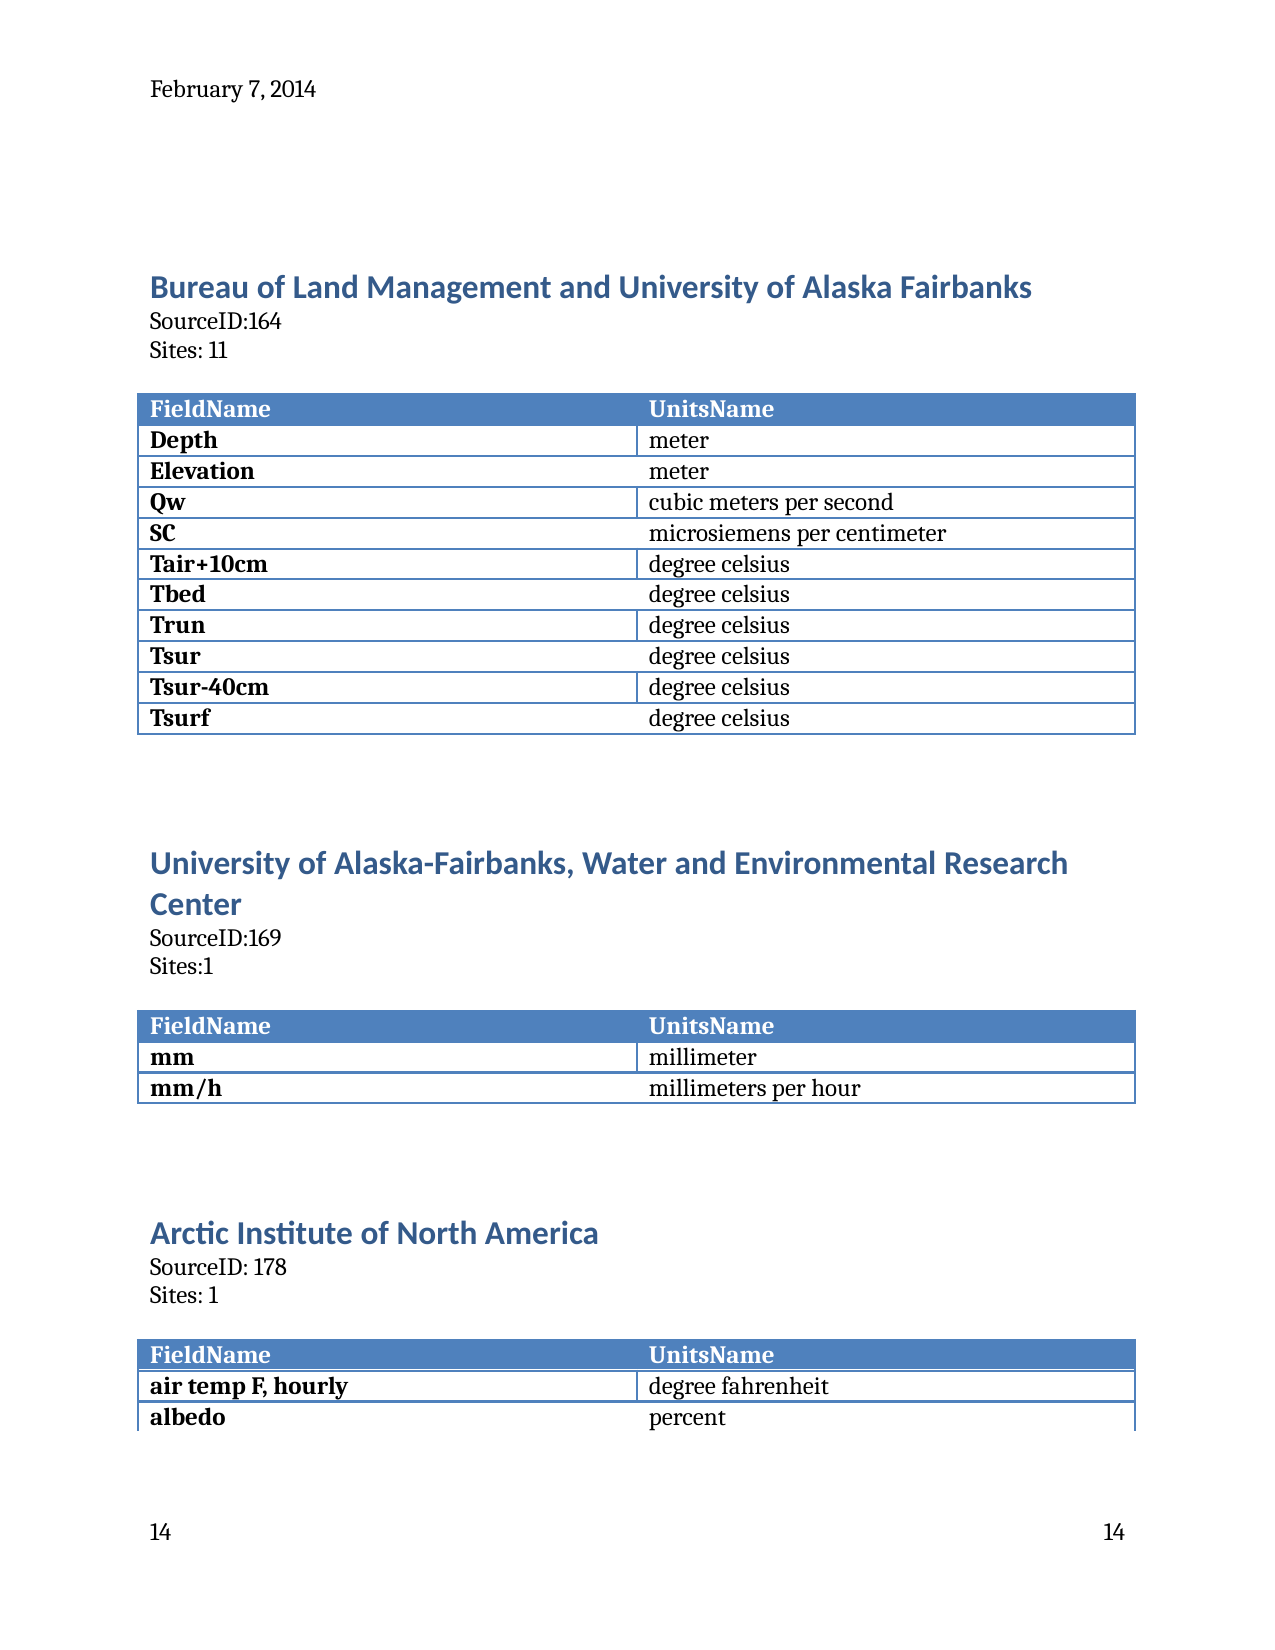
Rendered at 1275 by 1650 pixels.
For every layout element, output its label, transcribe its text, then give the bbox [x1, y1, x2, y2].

table_cell mm/h [139, 1074, 637, 1102]
table_header UnitsName [637, 395, 1134, 424]
table_header UnitsName [637, 1341, 1134, 1369]
table_cell meter [637, 457, 1134, 486]
text Sites: 11 [150, 336, 1125, 364]
table_cell degree celsius [637, 642, 1134, 671]
table_cell Tsur-40cm [139, 673, 636, 702]
table_cell Tsurf [139, 704, 637, 732]
text Sites:1 [150, 952, 1125, 981]
table_cell Tair+10cm [139, 550, 636, 578]
subtitle Bureau of Land Management and University of Alaska Fairbanks [150, 266, 1125, 307]
table_cell Qw [139, 488, 636, 517]
subtitle University of Alaska-Fairbanks, Water and Environmental Research Center [150, 842, 1125, 923]
table_cell degree celsius [638, 611, 1134, 640]
table_cell degree celsius [637, 704, 1134, 732]
subtitle Arctic Institute of North America [150, 1212, 1125, 1252]
table_cell SC [139, 519, 637, 547]
table_cell degree fahrenheit [638, 1372, 1134, 1400]
table_cell air temp F, hourly [139, 1372, 636, 1400]
table_cell degree celsius [638, 550, 1134, 578]
table_cell millimeter [638, 1043, 1134, 1071]
table_cell Trun [139, 611, 636, 640]
table_cell degree celsius [637, 580, 1134, 609]
table_cell mm [139, 1043, 636, 1071]
table_cell Tsur [139, 642, 637, 671]
table_header UnitsName [637, 1012, 1134, 1041]
table_cell cubic meters per second [638, 488, 1134, 517]
table_cell Tbed [139, 580, 637, 609]
text SourceID:169 [150, 923, 1125, 952]
table_cell Elevation [139, 457, 637, 486]
table_cell percent [637, 1403, 1134, 1431]
table_header FieldName [139, 1341, 637, 1369]
text SourceID: 178 [150, 1252, 1125, 1281]
table_cell microsiemens per centimeter [637, 519, 1134, 547]
text SourceID:164 [150, 307, 1125, 336]
table_cell millimeters per hour [637, 1074, 1134, 1102]
table_cell meter [638, 426, 1134, 455]
table_header FieldName [139, 395, 637, 424]
table_cell Depth [139, 426, 636, 455]
table_header FieldName [139, 1012, 637, 1041]
text Sites: 1 [150, 1281, 1125, 1310]
table_cell albedo [139, 1403, 637, 1431]
table_cell degree celsius [638, 673, 1134, 702]
